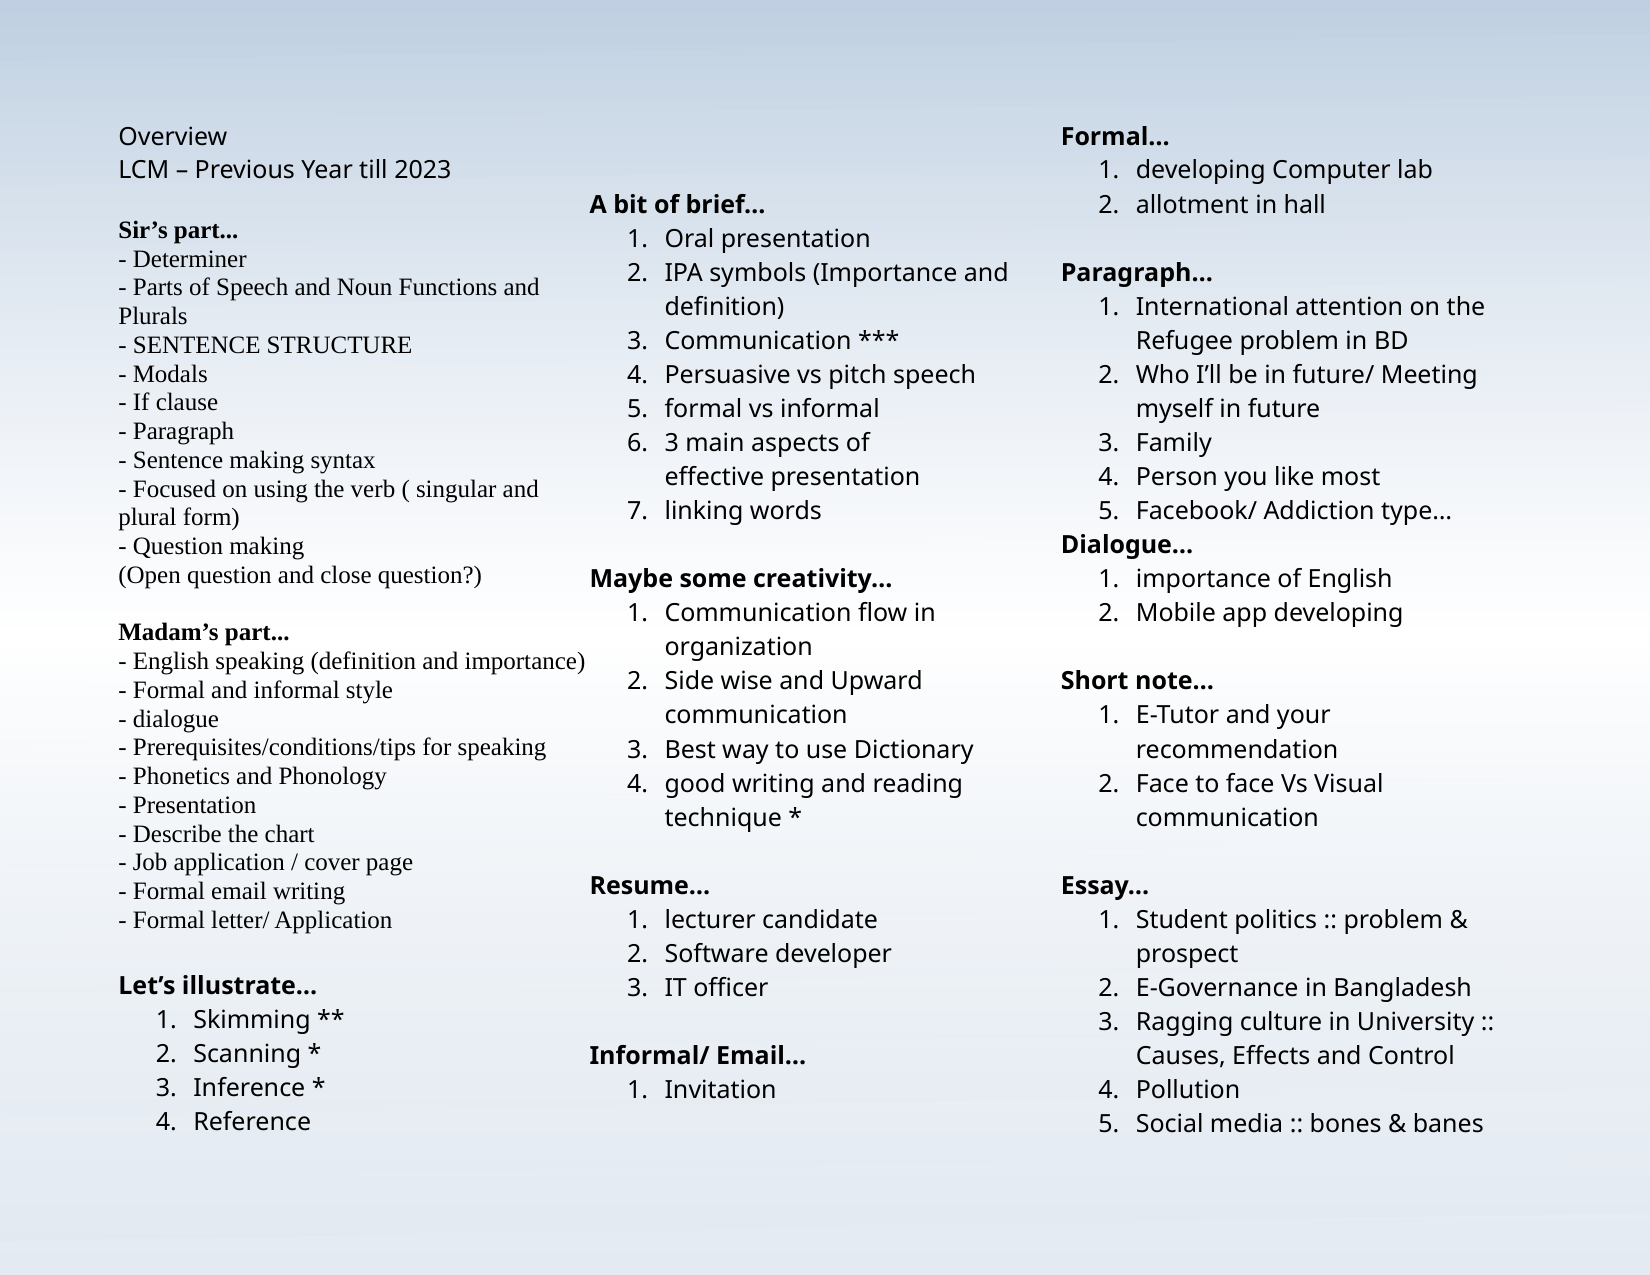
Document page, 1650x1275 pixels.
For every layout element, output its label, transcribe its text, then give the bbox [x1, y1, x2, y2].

text Madam’s part... [118, 617, 589, 646]
text - Prerequisites/conditions/tips for speaking [118, 732, 589, 761]
list Face to face Vs Visual communication [1098, 765, 1532, 833]
text - Modals [118, 359, 589, 387]
text Dialogue… [1061, 527, 1532, 561]
list Best way to use Dictionary [627, 731, 1061, 765]
list Oral presentation [627, 220, 1061, 254]
text - SENTENCE STRUCTURE [118, 330, 589, 359]
text - If clause [118, 387, 589, 416]
text - Sentence making syntax [118, 445, 589, 474]
list Pollution [1098, 1072, 1532, 1106]
list Social media :: bones & banes [1098, 1106, 1532, 1140]
text - Presentation [118, 790, 589, 819]
text Maybe some creativity… [589, 561, 1061, 595]
list International attention on the Refugee problem in BD [1098, 288, 1532, 357]
list formal vs informal [627, 391, 1061, 425]
list Reference [156, 1104, 589, 1138]
text Paragraph… [1061, 254, 1532, 288]
text Sir’s part... [118, 215, 589, 244]
list allotment in hall [1098, 186, 1532, 220]
list 3 main aspects of effective presentation [627, 425, 1061, 493]
list Invitation [627, 1072, 1061, 1106]
list E-Governance in Bangladesh [1098, 970, 1532, 1004]
list importance of English [1098, 561, 1532, 595]
list linking words [627, 493, 1061, 527]
list Software developer [627, 936, 1061, 970]
text - Describe the chart [118, 819, 589, 847]
text - Job application / cover page [118, 847, 589, 876]
list good writing and reading technique * [627, 765, 1061, 833]
list Persuasive vs pitch speech [627, 357, 1061, 391]
list Who I’ll be in future/ Meeting myself in future [1098, 357, 1532, 425]
list Communication flow in organization [627, 595, 1061, 663]
text - Focused on using the verb ( singular and plural form) [118, 474, 589, 531]
text Short note… [1061, 663, 1532, 697]
list Communication *** [627, 322, 1061, 357]
list Student politics :: problem & prospect [1098, 902, 1532, 970]
text A bit of brief… [589, 186, 1061, 220]
text - Parts of Speech and Noun Functions and Plurals [118, 272, 589, 330]
text - Formal email writing [118, 876, 589, 905]
text - dialogue [118, 704, 589, 732]
text - Formal letter/ Application [118, 905, 589, 934]
text Overview [118, 118, 589, 152]
list E-Tutor and your recommendation [1098, 697, 1532, 765]
list IT officer [627, 970, 1061, 1004]
text - Determiner [118, 244, 589, 272]
text - Formal and informal style [118, 675, 589, 704]
list Inference * [156, 1070, 589, 1104]
text - Question making (Open question and close question?) [118, 531, 589, 589]
list Mobile app developing [1098, 595, 1532, 629]
text - English speaking (definition and importance) [118, 646, 589, 675]
list Skimming ** [156, 1002, 589, 1036]
list developing Computer lab [1098, 152, 1532, 186]
text LCM – Previous Year till 2023 [118, 152, 589, 186]
text Formal… [1061, 118, 1532, 152]
text Informal/ Email… [589, 1038, 1061, 1072]
list IPA symbols (Importance and definition) [627, 254, 1061, 322]
list Side wise and Upward communication [627, 663, 1061, 731]
text - Phonetics and Phonology [118, 761, 589, 790]
text Let’s illustrate… [118, 968, 589, 1002]
list Facebook/ Addiction type… [1098, 493, 1532, 527]
list Scanning * [156, 1036, 589, 1070]
list Family [1098, 425, 1532, 459]
text - Paragraph [118, 416, 589, 445]
list lecturer candidate [627, 902, 1061, 936]
list Ragging culture in University :: Causes, Effects and Control [1098, 1004, 1532, 1072]
text Essay… [1061, 867, 1532, 902]
list Person you like most [1098, 459, 1532, 493]
text Resume… [589, 867, 1061, 902]
